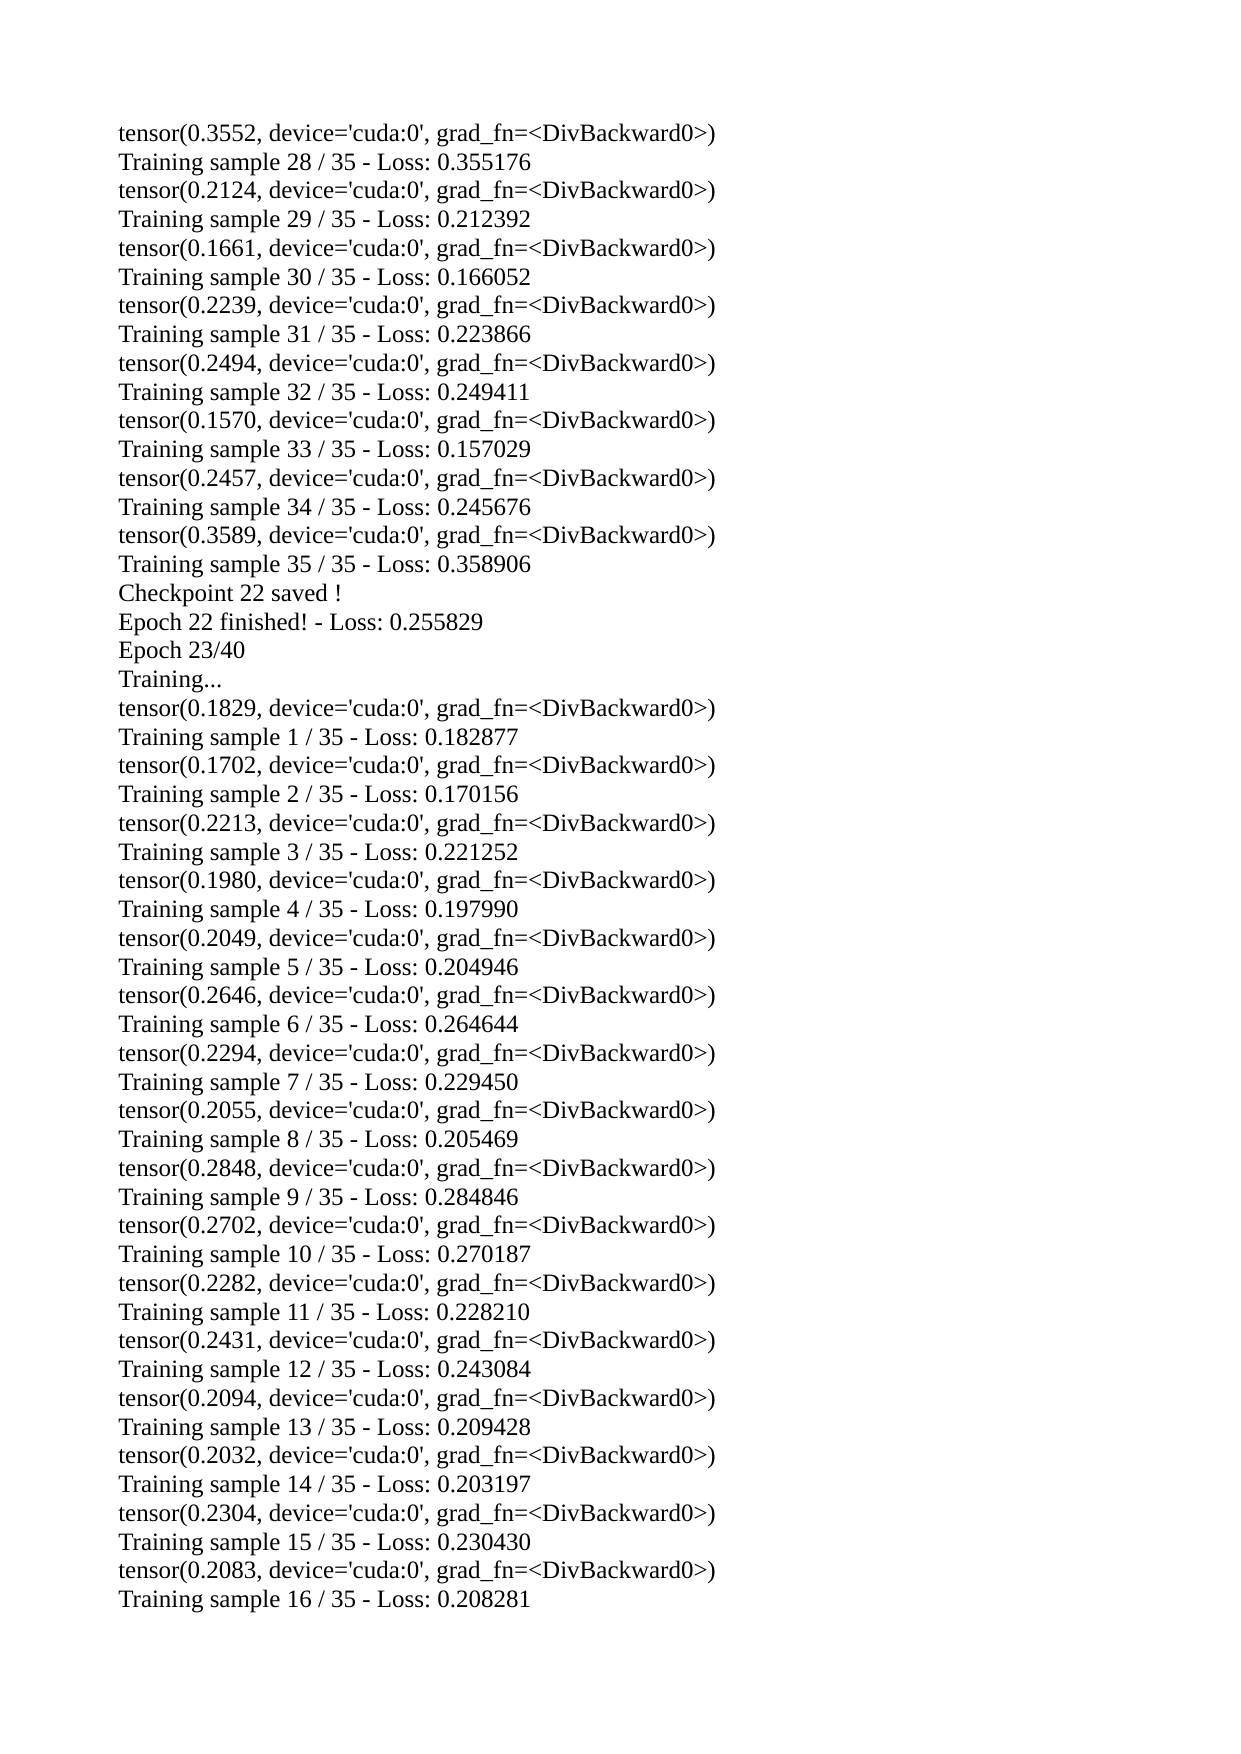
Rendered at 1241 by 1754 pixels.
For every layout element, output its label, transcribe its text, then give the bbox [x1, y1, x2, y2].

text Training sample 33 / 35 - Loss: 0.157029 [118, 434, 1122, 463]
text Training sample 34 / 35 - Loss: 0.245676 [118, 492, 1122, 521]
text tensor(0.2431, device='cuda:0', grad_fn=<DivBackward0>) [118, 1326, 1122, 1354]
text Training sample 9 / 35 - Loss: 0.284846 [118, 1182, 1122, 1211]
text Training sample 35 / 35 - Loss: 0.358906 [118, 549, 1122, 578]
text tensor(0.2213, device='cuda:0', grad_fn=<DivBackward0>) [118, 808, 1122, 837]
text tensor(0.2083, device='cuda:0', grad_fn=<DivBackward0>) [118, 1556, 1122, 1584]
text Epoch 23/40 [118, 636, 1122, 664]
text Training sample 15 / 35 - Loss: 0.230430 [118, 1527, 1122, 1556]
text Training sample 2 / 35 - Loss: 0.170156 [118, 779, 1122, 808]
text Training sample 3 / 35 - Loss: 0.221252 [118, 837, 1122, 866]
text tensor(0.1702, device='cuda:0', grad_fn=<DivBackward0>) [118, 751, 1122, 779]
text tensor(0.1980, device='cuda:0', grad_fn=<DivBackward0>) [118, 866, 1122, 894]
text tensor(0.2294, device='cuda:0', grad_fn=<DivBackward0>) [118, 1038, 1122, 1067]
text Training sample 10 / 35 - Loss: 0.270187 [118, 1239, 1122, 1268]
text Training sample 4 / 35 - Loss: 0.197990 [118, 894, 1122, 923]
text Training sample 32 / 35 - Loss: 0.249411 [118, 377, 1122, 406]
text tensor(0.2702, device='cuda:0', grad_fn=<DivBackward0>) [118, 1211, 1122, 1239]
text Training sample 16 / 35 - Loss: 0.208281 [118, 1584, 1122, 1613]
text tensor(0.3552, device='cuda:0', grad_fn=<DivBackward0>) [118, 118, 1122, 147]
text Training... [118, 664, 1122, 693]
text Training sample 5 / 35 - Loss: 0.204946 [118, 952, 1122, 981]
text Training sample 29 / 35 - Loss: 0.212392 [118, 204, 1122, 233]
text Checkpoint 22 saved ! [118, 578, 1122, 607]
text tensor(0.2646, device='cuda:0', grad_fn=<DivBackward0>) [118, 981, 1122, 1009]
text tensor(0.1829, device='cuda:0', grad_fn=<DivBackward0>) [118, 693, 1122, 722]
text tensor(0.2848, device='cuda:0', grad_fn=<DivBackward0>) [118, 1153, 1122, 1182]
text tensor(0.2032, device='cuda:0', grad_fn=<DivBackward0>) [118, 1441, 1122, 1469]
text Training sample 1 / 35 - Loss: 0.182877 [118, 722, 1122, 751]
text Training sample 28 / 35 - Loss: 0.355176 [118, 147, 1122, 176]
text tensor(0.1661, device='cuda:0', grad_fn=<DivBackward0>) [118, 233, 1122, 262]
text Training sample 31 / 35 - Loss: 0.223866 [118, 319, 1122, 348]
text tensor(0.2094, device='cuda:0', grad_fn=<DivBackward0>) [118, 1383, 1122, 1412]
text tensor(0.3589, device='cuda:0', grad_fn=<DivBackward0>) [118, 521, 1122, 549]
text Training sample 7 / 35 - Loss: 0.229450 [118, 1067, 1122, 1096]
text Epoch 22 finished! - Loss: 0.255829 [118, 607, 1122, 636]
text Training sample 12 / 35 - Loss: 0.243084 [118, 1354, 1122, 1383]
text Training sample 13 / 35 - Loss: 0.209428 [118, 1412, 1122, 1441]
text tensor(0.2239, device='cuda:0', grad_fn=<DivBackward0>) [118, 291, 1122, 319]
text Training sample 6 / 35 - Loss: 0.264644 [118, 1009, 1122, 1038]
text Training sample 30 / 35 - Loss: 0.166052 [118, 262, 1122, 291]
text tensor(0.1570, device='cuda:0', grad_fn=<DivBackward0>) [118, 406, 1122, 434]
text tensor(0.2494, device='cuda:0', grad_fn=<DivBackward0>) [118, 348, 1122, 377]
text Training sample 11 / 35 - Loss: 0.228210 [118, 1297, 1122, 1326]
text tensor(0.2049, device='cuda:0', grad_fn=<DivBackward0>) [118, 923, 1122, 952]
text tensor(0.2304, device='cuda:0', grad_fn=<DivBackward0>) [118, 1498, 1122, 1527]
text Training sample 8 / 35 - Loss: 0.205469 [118, 1124, 1122, 1153]
text tensor(0.2282, device='cuda:0', grad_fn=<DivBackward0>) [118, 1268, 1122, 1297]
text tensor(0.2457, device='cuda:0', grad_fn=<DivBackward0>) [118, 463, 1122, 492]
text tensor(0.2055, device='cuda:0', grad_fn=<DivBackward0>) [118, 1096, 1122, 1124]
text Training sample 14 / 35 - Loss: 0.203197 [118, 1469, 1122, 1498]
text tensor(0.2124, device='cuda:0', grad_fn=<DivBackward0>) [118, 176, 1122, 204]
